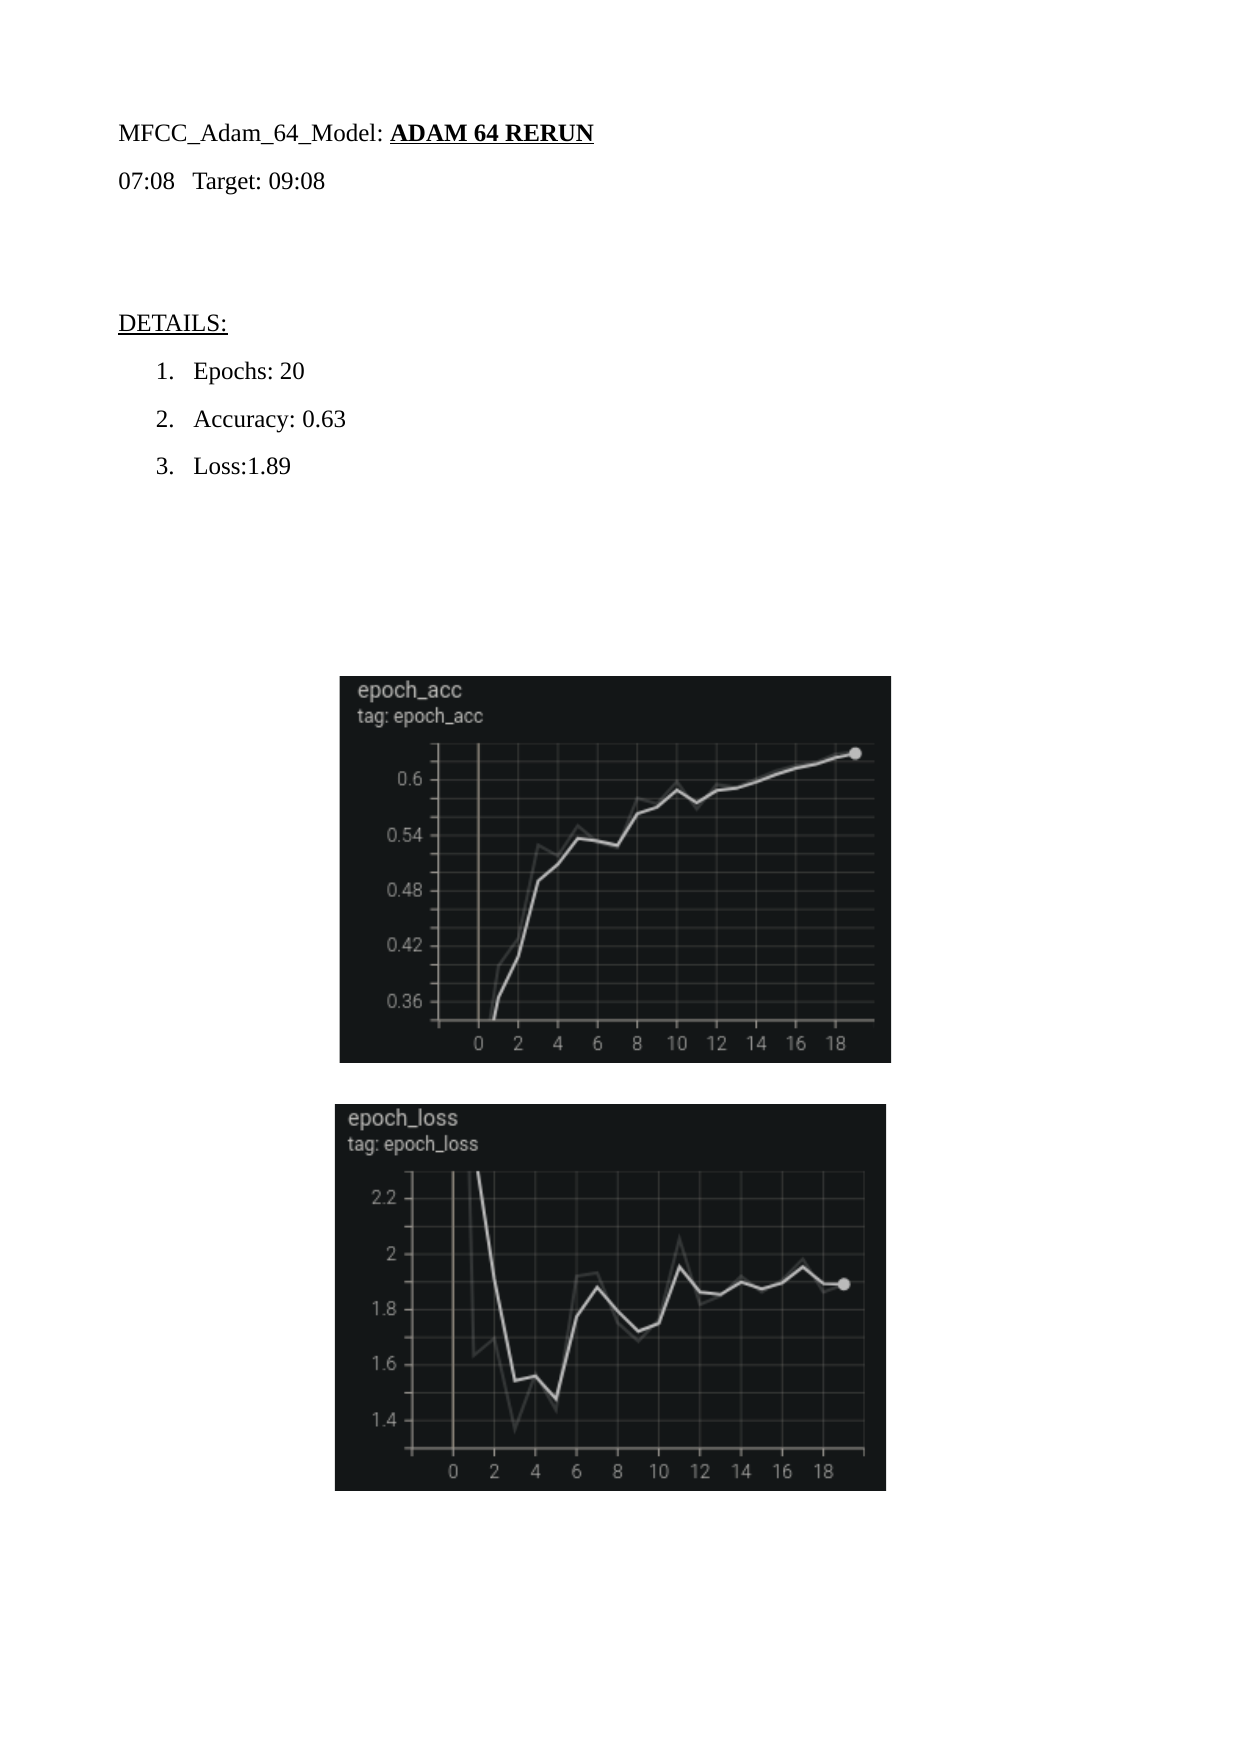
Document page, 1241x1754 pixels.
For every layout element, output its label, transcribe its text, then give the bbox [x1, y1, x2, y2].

picture [339, 676, 892, 1063]
text DETAILS: [118, 308, 1122, 337]
list Accuracy: 0.63 [156, 404, 1122, 432]
picture [334, 1104, 887, 1491]
text MFCC_Adam_64_Model: ADAM 64 RERUN [118, 118, 1122, 147]
list Loss:1.89 [156, 451, 1122, 480]
list Epochs: 20 [156, 356, 1122, 385]
text 07:08 Target: 09:08 [118, 166, 1122, 194]
